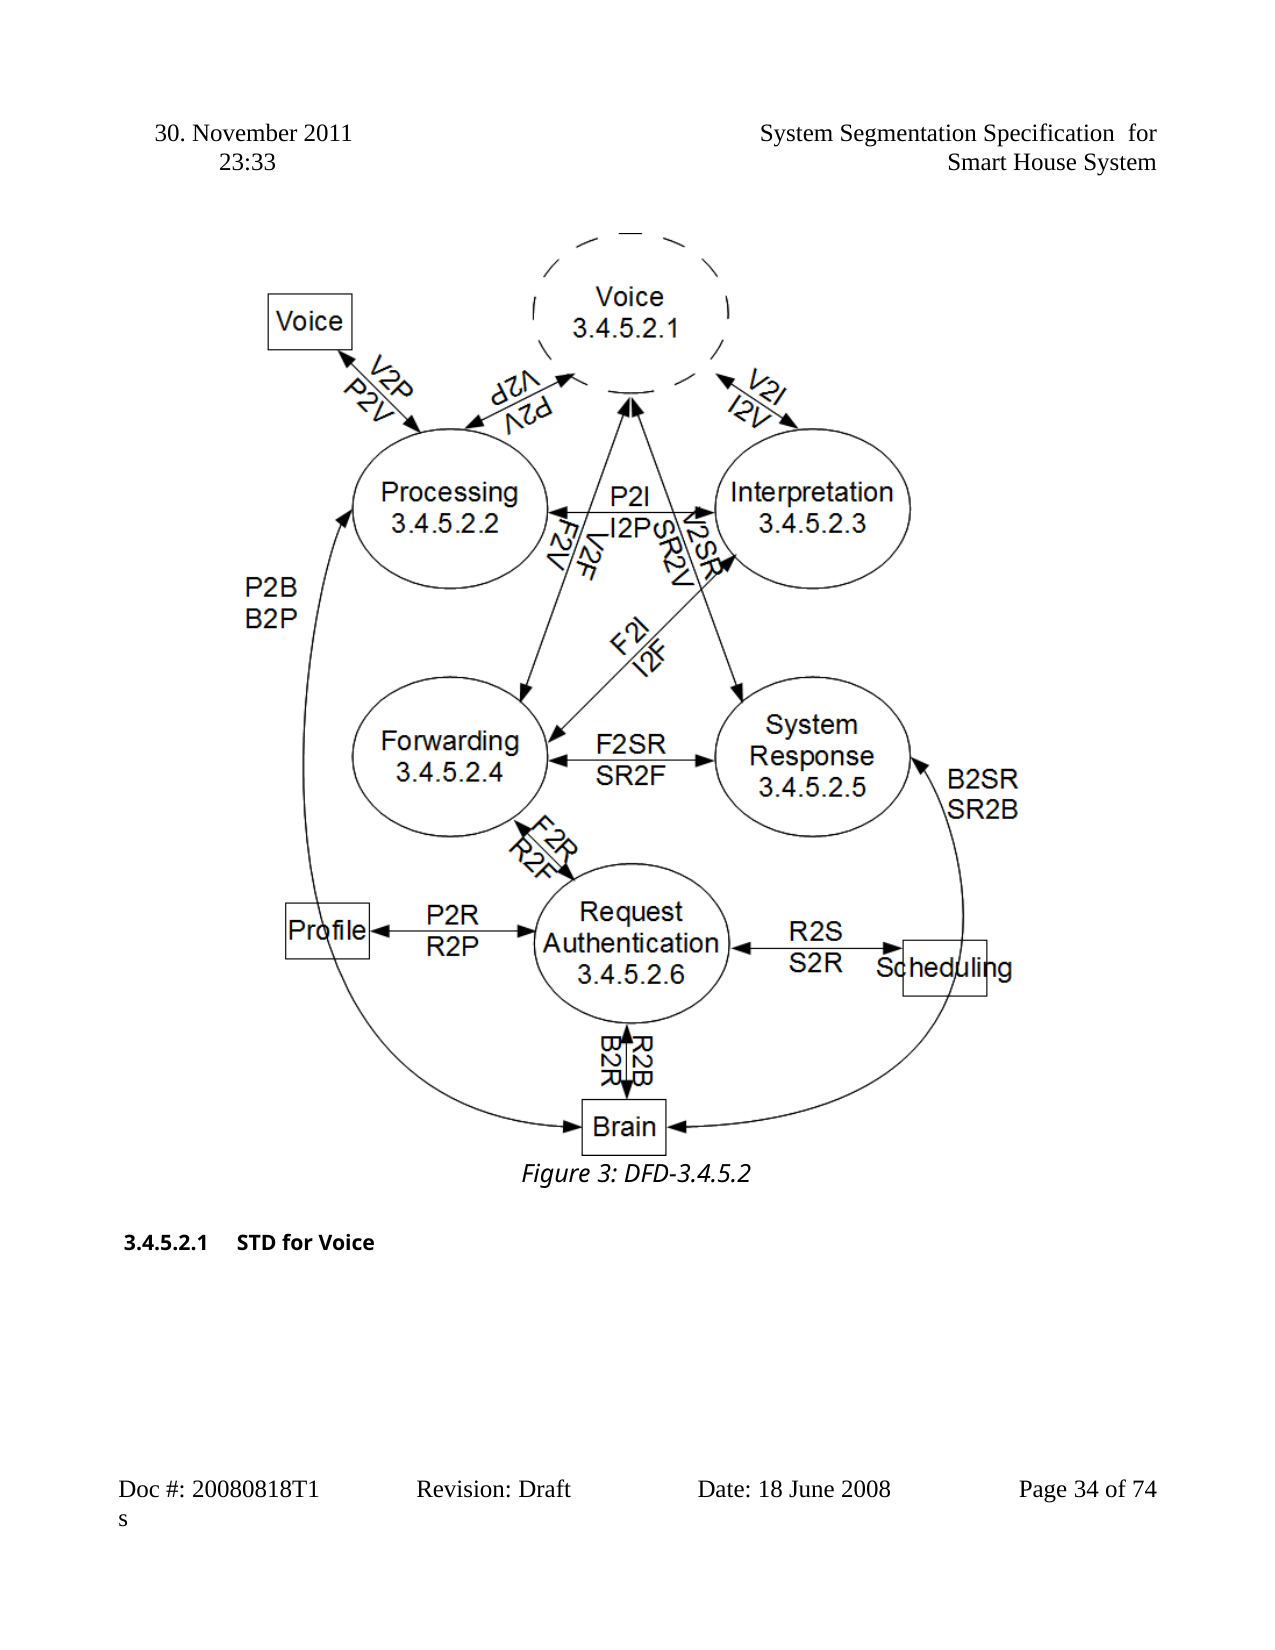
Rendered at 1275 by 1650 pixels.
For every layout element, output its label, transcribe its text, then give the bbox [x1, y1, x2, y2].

text Figure 3: DFD-3.4.5.2 [118, 733, 1157, 1190]
picture [234, 233, 1041, 1156]
subtitle STD for Voice [118, 1228, 1157, 1257]
